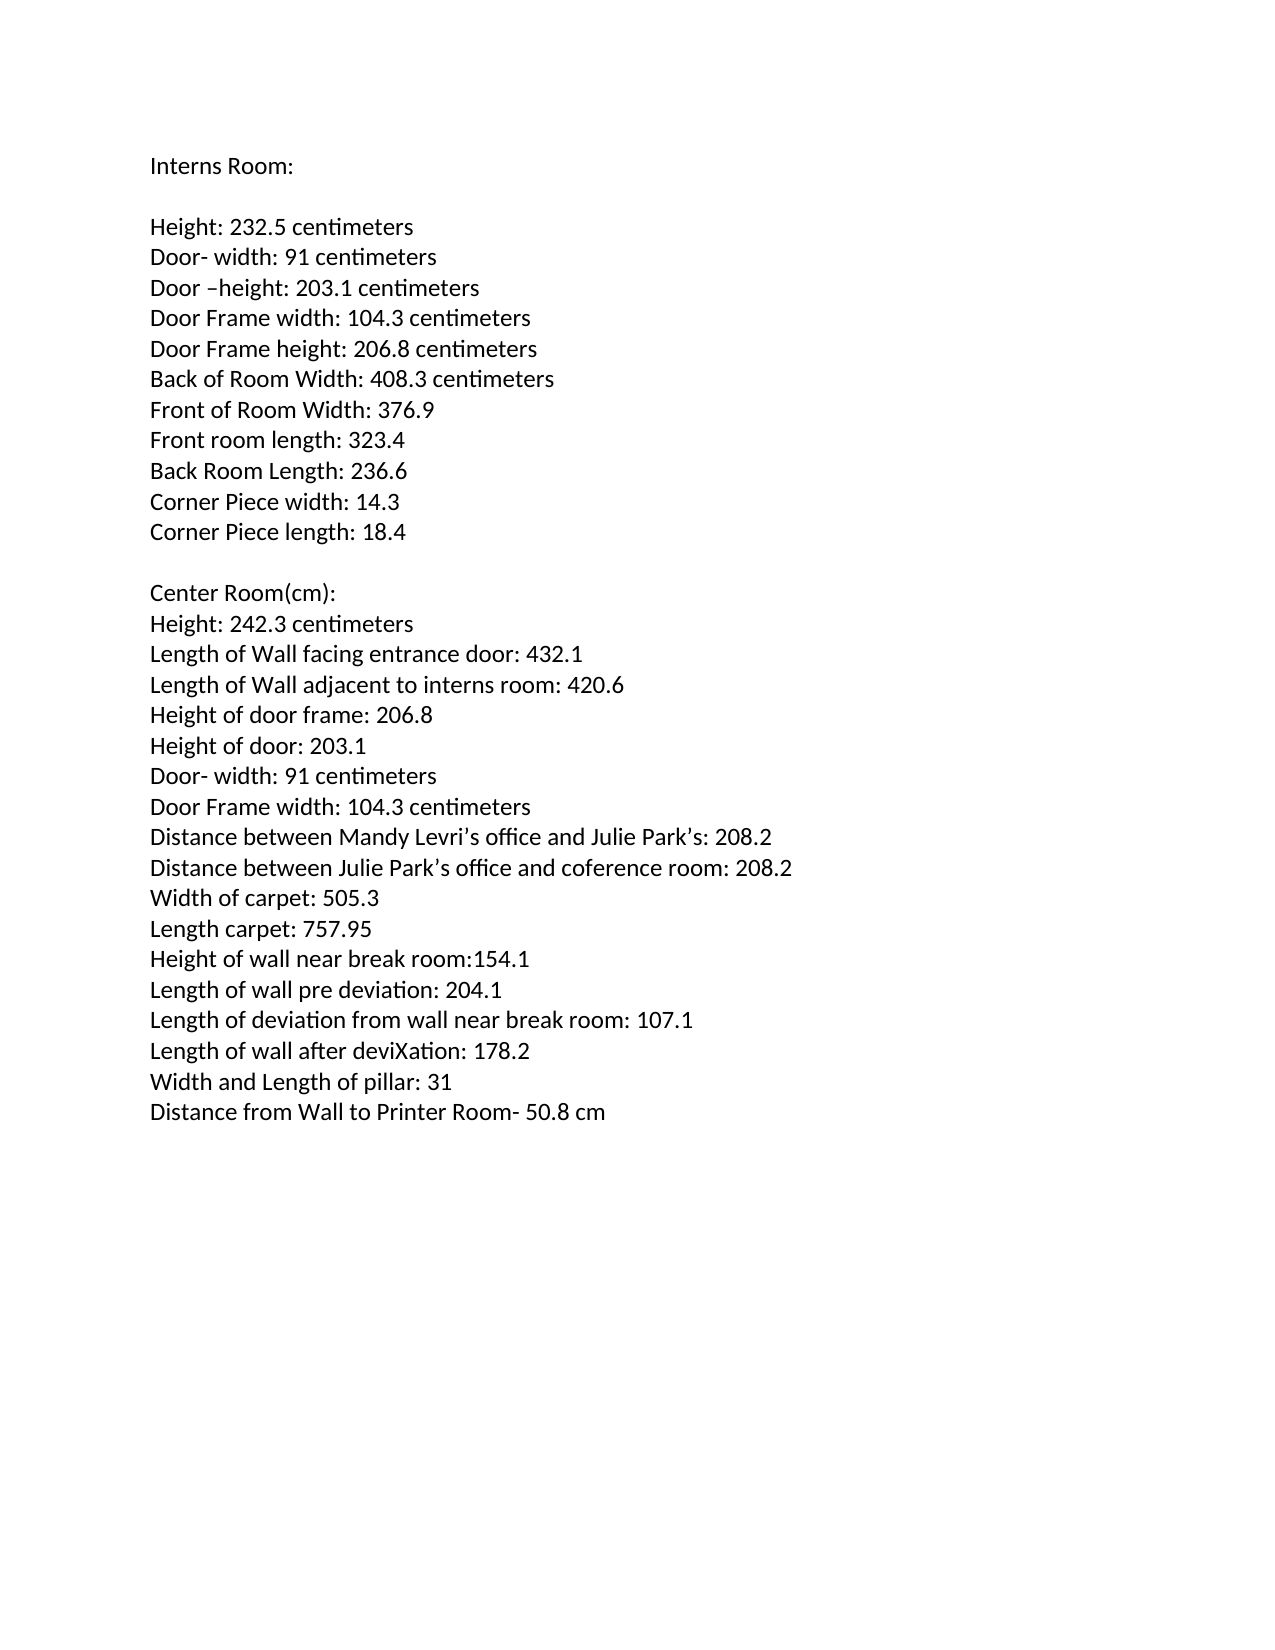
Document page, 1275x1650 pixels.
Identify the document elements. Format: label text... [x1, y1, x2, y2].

text Height of wall near break room:154.1 [150, 943, 1125, 974]
text Distance between Mandy Levri’s office and Julie Park’s: 208.2 [150, 821, 1125, 852]
text Center Room(cm): [150, 577, 1125, 608]
text Door Frame height: 206.8 centimeters [150, 333, 1125, 364]
text Width of carpet: 505.3 [150, 882, 1125, 913]
text Door –height: 203.1 centimeters [150, 272, 1125, 303]
text Interns Room: [150, 150, 1125, 181]
text Corner Piece length: 18.4 [150, 516, 1125, 547]
text Length of Wall adjacent to interns room: 420.6 [150, 669, 1125, 699]
text Length of deviation from wall near break room: 107.1 [150, 1004, 1125, 1035]
text Door- width: 91 centimeters [150, 242, 1125, 272]
text Door Frame width: 104.3 centimeters [150, 303, 1125, 333]
text Width and Length of pillar: 31 [150, 1066, 1125, 1096]
text Length of wall after deviXation: 178.2 [150, 1035, 1125, 1066]
text Distance from Wall to Printer Room- 50.8 cm [150, 1096, 1125, 1127]
text Height of door: 203.1 [150, 730, 1125, 760]
text Height: 232.5 centimeters [150, 211, 1125, 242]
text Length carpet: 757.95 [150, 913, 1125, 943]
text Distance between Julie Park’s office and coference room: 208.2 [150, 852, 1125, 882]
text Height: 242.3 centimeters [150, 608, 1125, 638]
text Front of Room Width: 376.9 [150, 394, 1125, 425]
text Height of door frame: 206.8 [150, 699, 1125, 730]
text Door- width: 91 centimeters [150, 760, 1125, 791]
text Length of wall pre deviation: 204.1 [150, 974, 1125, 1004]
text Door Frame width: 104.3 centimeters [150, 791, 1125, 821]
text Corner Piece width: 14.3 [150, 486, 1125, 516]
text Front room length: 323.4 [150, 425, 1125, 455]
text Back Room Length: 236.6 [150, 455, 1125, 486]
text Back of Room Width: 408.3 centimeters [150, 364, 1125, 394]
text Length of Wall facing entrance door: 432.1 [150, 638, 1125, 669]
